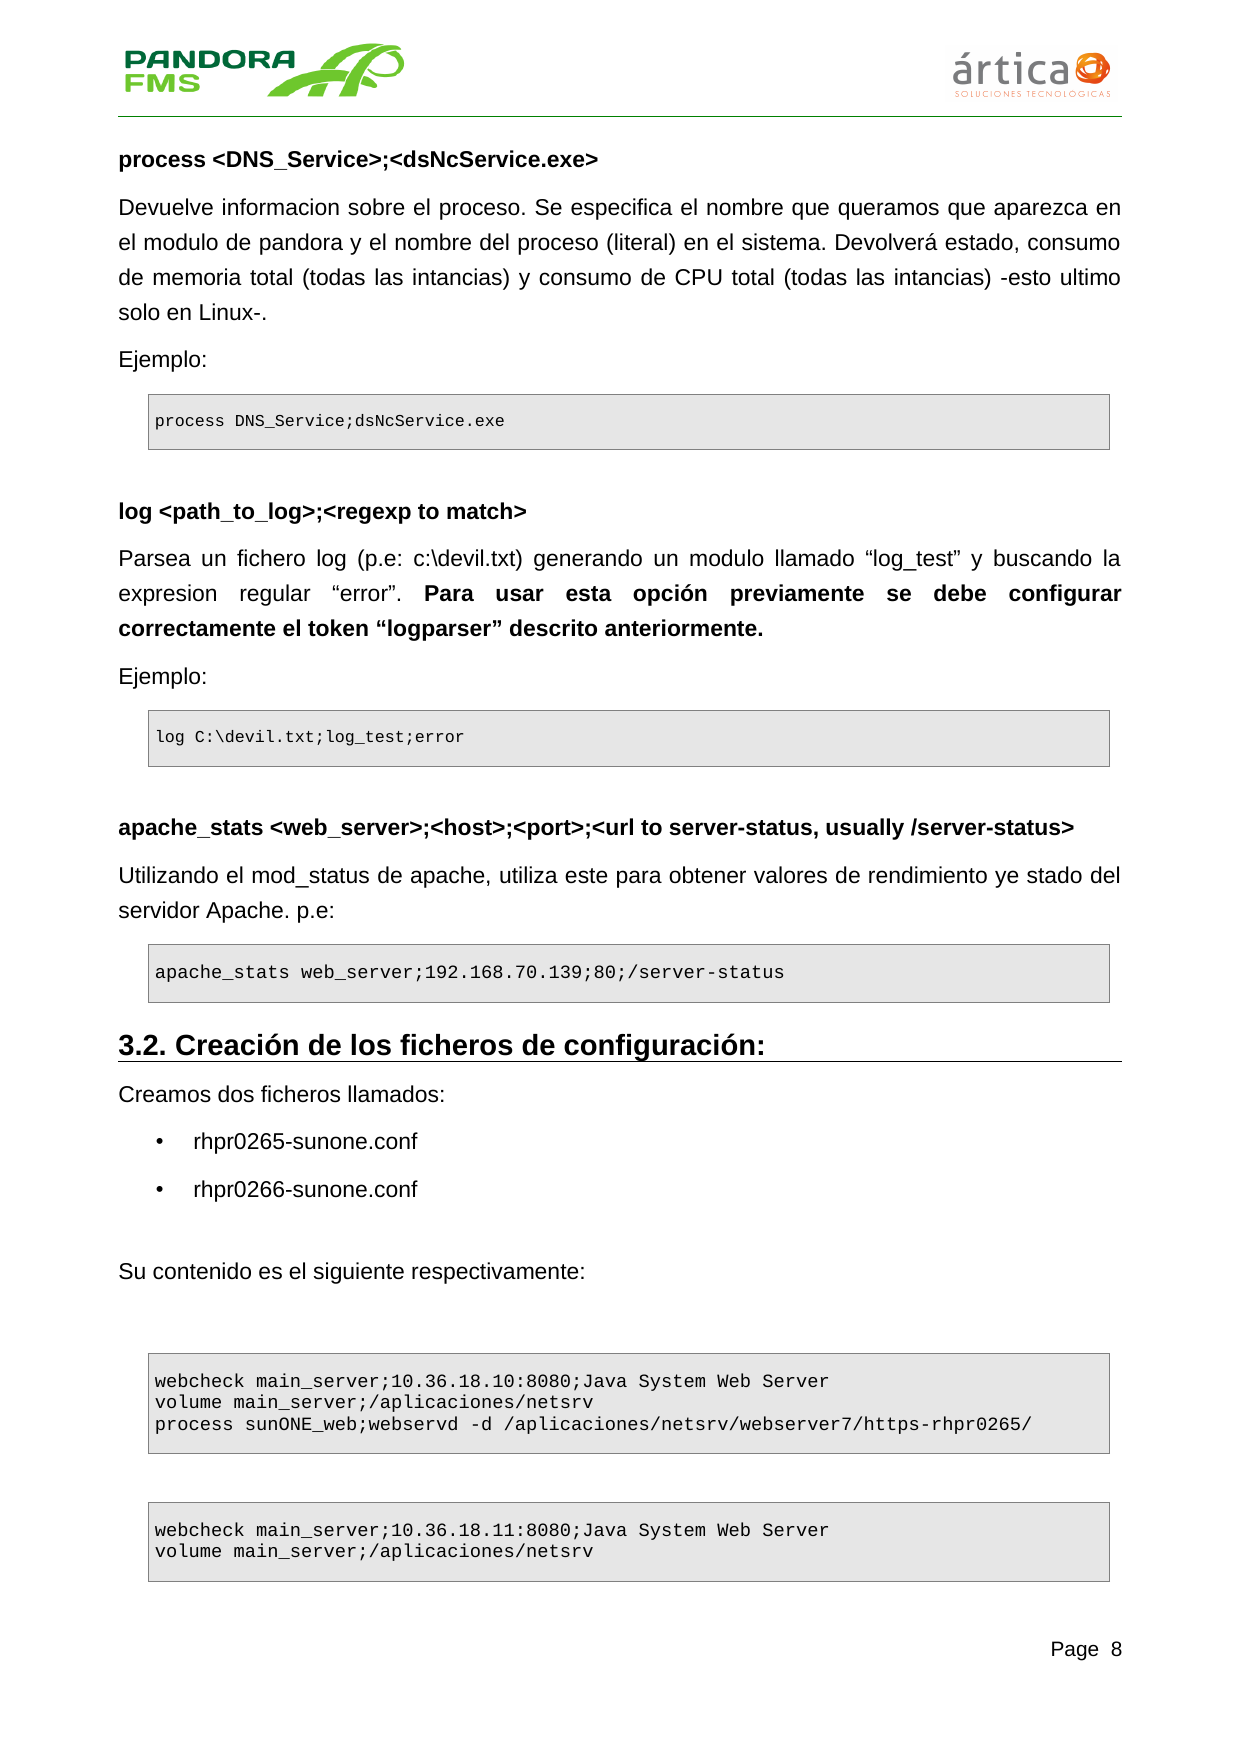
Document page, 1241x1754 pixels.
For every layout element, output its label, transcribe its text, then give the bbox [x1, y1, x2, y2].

text volume main_server;/aplicaciones/netsrv [149, 1374, 1109, 1396]
text volume main_server;/aplicaciones/netsrv [149, 1523, 1109, 1581]
list rhpr0265-sunone.conf [156, 1128, 1122, 1154]
text Utilizando el mod_status de apache, utiliza este para obtener valores de rendimiento ye stado del servidor Apache. p.e: [118, 862, 1122, 923]
text apache_stats web_server;192.168.70.139;80;/server-status [149, 945, 1109, 1002]
text process DNS_Service;dsNcService.exe [149, 395, 1109, 449]
picture [945, 45, 1118, 102]
text Parsea un fichero log (p.e: c:\devil.txt) generando un modulo llamado “log_test” y buscando la expresion regular “error”. Para usar esta opción previamente se debe configurar correctamente el token “logparser” descrito anteriormente. [118, 545, 1122, 642]
picture [118, 39, 409, 97]
text log C:\devil.txt;log_test;error [149, 711, 1109, 766]
text Su contenido es el siguiente respectivamente: [118, 1223, 1122, 1284]
text Devuelve informacion sobre el proceso. Se especifica el nombre que queramos que aparezca en el modulo de pandora y el nombre del proceso (literal) en el sistema. Devolverá estado, consumo de memoria total (todas las intancias) y consumo de CPU total (todas las intancias) -esto ultimo solo en Linux-. [118, 194, 1122, 325]
list rhpr0266-sunone.conf [156, 1176, 1122, 1202]
text process sunONE_web;webservd -d /aplicaciones/netsrv/webserver7/https-rhpr0265/ [149, 1396, 1109, 1453]
subtitle Creación de los ficheros de configuración: [118, 1028, 1122, 1061]
text process <DNS_Service>;<dsNcService.exe> [118, 146, 1122, 173]
text webcheck main_server;10.36.18.11:8080;Java System Web Server [149, 1503, 1109, 1523]
text Ejemplo: [118, 663, 1122, 689]
text Creamos dos ficheros llamados: [118, 1081, 1122, 1107]
text webcheck main_server;10.36.18.10:8080;Java System Web Server [149, 1354, 1109, 1374]
text Ejemplo: [118, 346, 1122, 373]
text apache_stats <web_server>;<host>;<port>;<url to server-status, usually /server-status> [118, 814, 1122, 840]
text log <path_to_log>;<regexp to match> [118, 498, 1122, 524]
